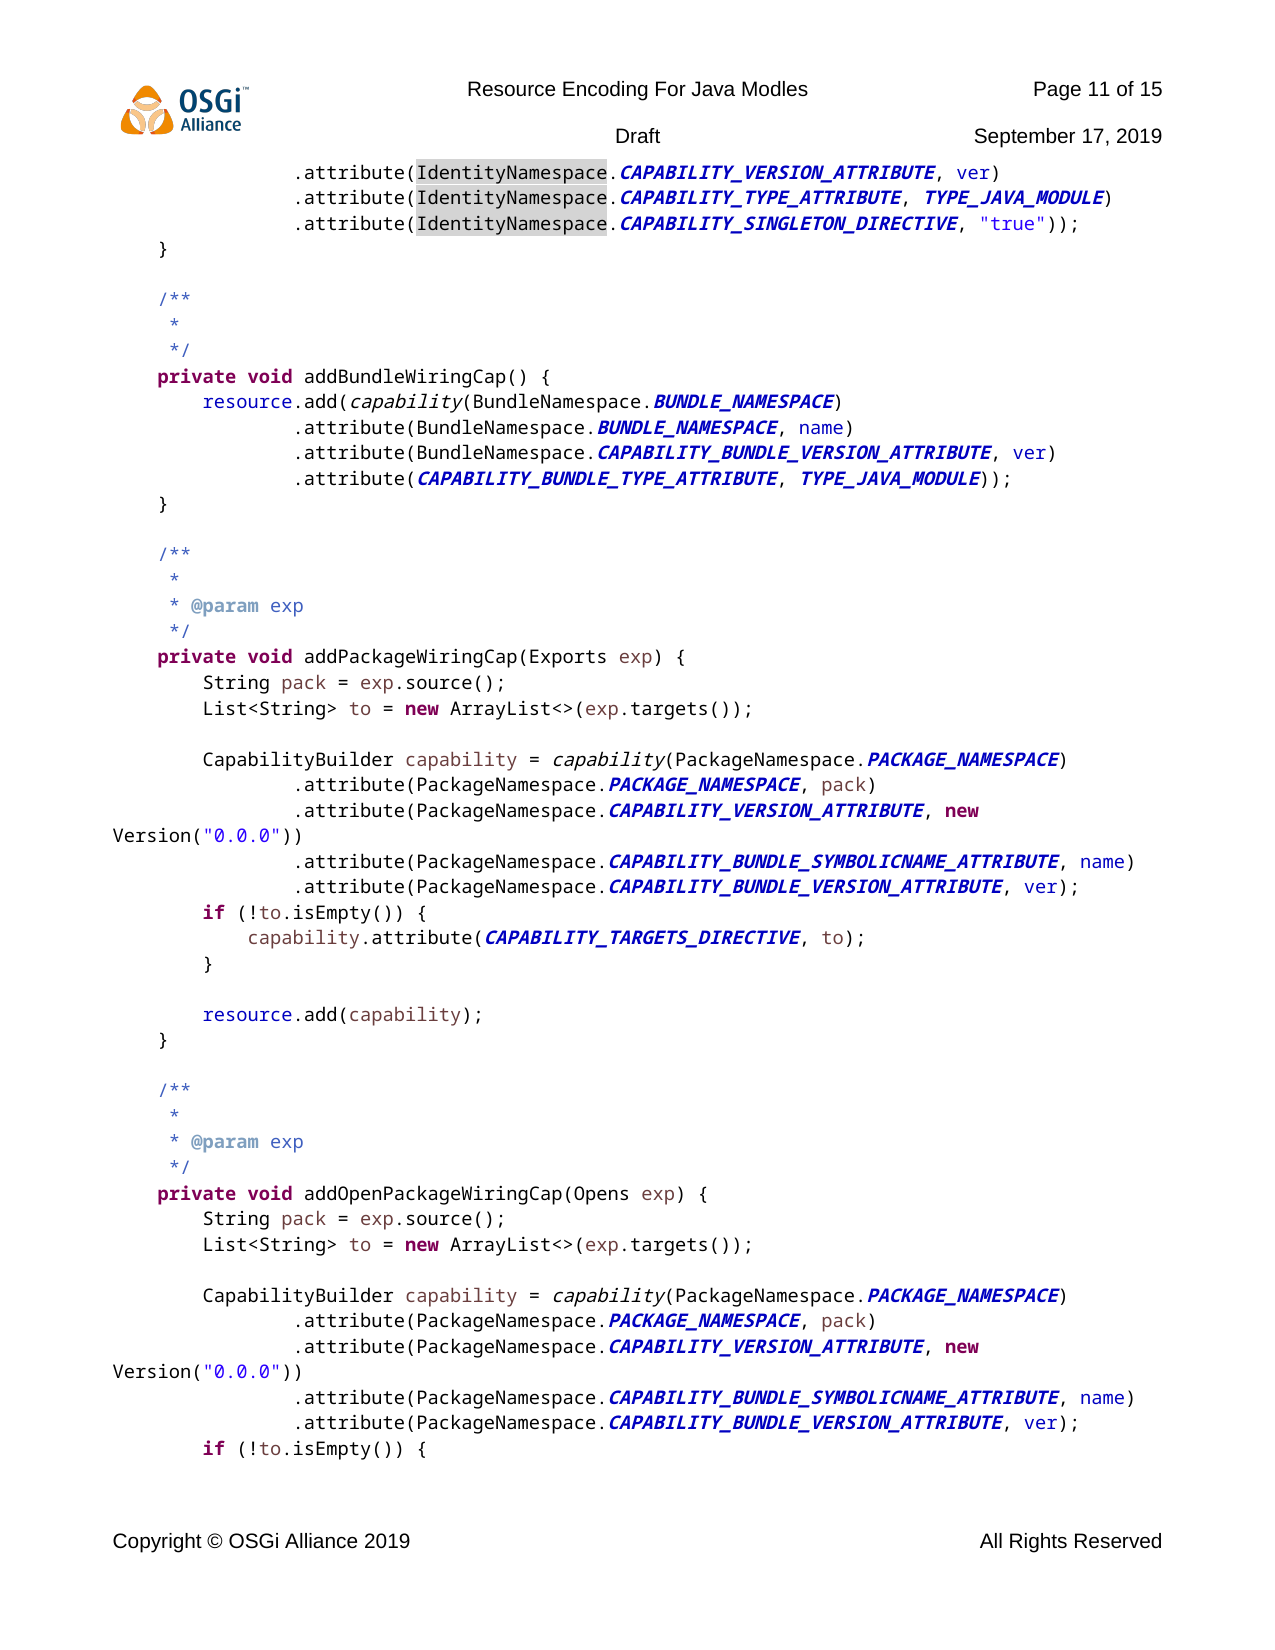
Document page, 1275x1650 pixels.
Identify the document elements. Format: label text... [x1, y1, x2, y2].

text String pack = exp.source(); [112, 669, 1162, 695]
text * [112, 1103, 1162, 1129]
text */ [112, 618, 1162, 644]
text */ [112, 1154, 1162, 1180]
text .attribute(IdentityNamespace.CAPABILITY_TYPE_ATTRIBUTE, TYPE_JAVA_MODULE) [112, 184, 1162, 210]
text } [112, 950, 1162, 976]
text .attribute(PackageNamespace.CAPABILITY_VERSION_ATTRIBUTE, new Version("0.0.0")) [112, 1333, 1162, 1384]
text .attribute(IdentityNamespace.CAPABILITY_VERSION_ATTRIBUTE, ver) [112, 159, 1162, 184]
text .attribute(PackageNamespace.CAPABILITY_BUNDLE_SYMBOLICNAME_ATTRIBUTE, name) [112, 848, 1162, 873]
text String pack = exp.source(); [112, 1205, 1162, 1231]
text CapabilityBuilder capability = capability(PackageNamespace.PACKAGE_NAMESPACE) [112, 746, 1162, 771]
text resource.add(capability(BundleNamespace.BUNDLE_NAMESPACE) [112, 389, 1162, 414]
text .attribute(PackageNamespace.PACKAGE_NAMESPACE, pack) [112, 1307, 1162, 1333]
text private void addBundleWiringCap() { [112, 363, 1162, 389]
text .attribute(IdentityNamespace.CAPABILITY_SINGLETON_DIRECTIVE, "true")); [112, 210, 1162, 236]
text .attribute(BundleNamespace.CAPABILITY_BUNDLE_VERSION_ATTRIBUTE, ver) [112, 440, 1162, 465]
text /** [112, 1078, 1162, 1103]
text .attribute(PackageNamespace.CAPABILITY_BUNDLE_SYMBOLICNAME_ATTRIBUTE, name) [112, 1384, 1162, 1409]
text .attribute(PackageNamespace.PACKAGE_NAMESPACE, pack) [112, 771, 1162, 797]
text capability.attribute(CAPABILITY_TARGETS_DIRECTIVE, to); [112, 924, 1162, 950]
text } [112, 1027, 1162, 1052]
picture [113, 78, 257, 142]
text private void addOpenPackageWiringCap(Opens exp) { [112, 1180, 1162, 1205]
text .attribute(PackageNamespace.CAPABILITY_VERSION_ATTRIBUTE, new Version("0.0.0")) [112, 797, 1162, 848]
text /** [112, 542, 1162, 567]
text List<String> to = new ArrayList<>(exp.targets()); [112, 1231, 1162, 1256]
text .attribute(PackageNamespace.CAPABILITY_BUNDLE_VERSION_ATTRIBUTE, ver); [112, 873, 1162, 899]
text private void addPackageWiringCap(Exports exp) { [112, 644, 1162, 669]
text * [112, 312, 1162, 338]
text * @param exp [112, 1129, 1162, 1154]
text /** [112, 287, 1162, 312]
text CapabilityBuilder capability = capability(PackageNamespace.PACKAGE_NAMESPACE) [112, 1282, 1162, 1307]
text } [112, 236, 1162, 261]
text * @param exp [112, 593, 1162, 618]
text .attribute(BundleNamespace.BUNDLE_NAMESPACE, name) [112, 414, 1162, 440]
text if (!to.isEmpty()) { [112, 1435, 1162, 1461]
text resource.add(capability); [112, 1001, 1162, 1027]
text List<String> to = new ArrayList<>(exp.targets()); [112, 695, 1162, 720]
text .attribute(PackageNamespace.CAPABILITY_BUNDLE_VERSION_ATTRIBUTE, ver); [112, 1409, 1162, 1435]
text * [112, 567, 1162, 593]
text */ [112, 338, 1162, 363]
text } [112, 491, 1162, 516]
text if (!to.isEmpty()) { [112, 899, 1162, 924]
text .attribute(CAPABILITY_BUNDLE_TYPE_ATTRIBUTE, TYPE_JAVA_MODULE)); [112, 465, 1162, 491]
